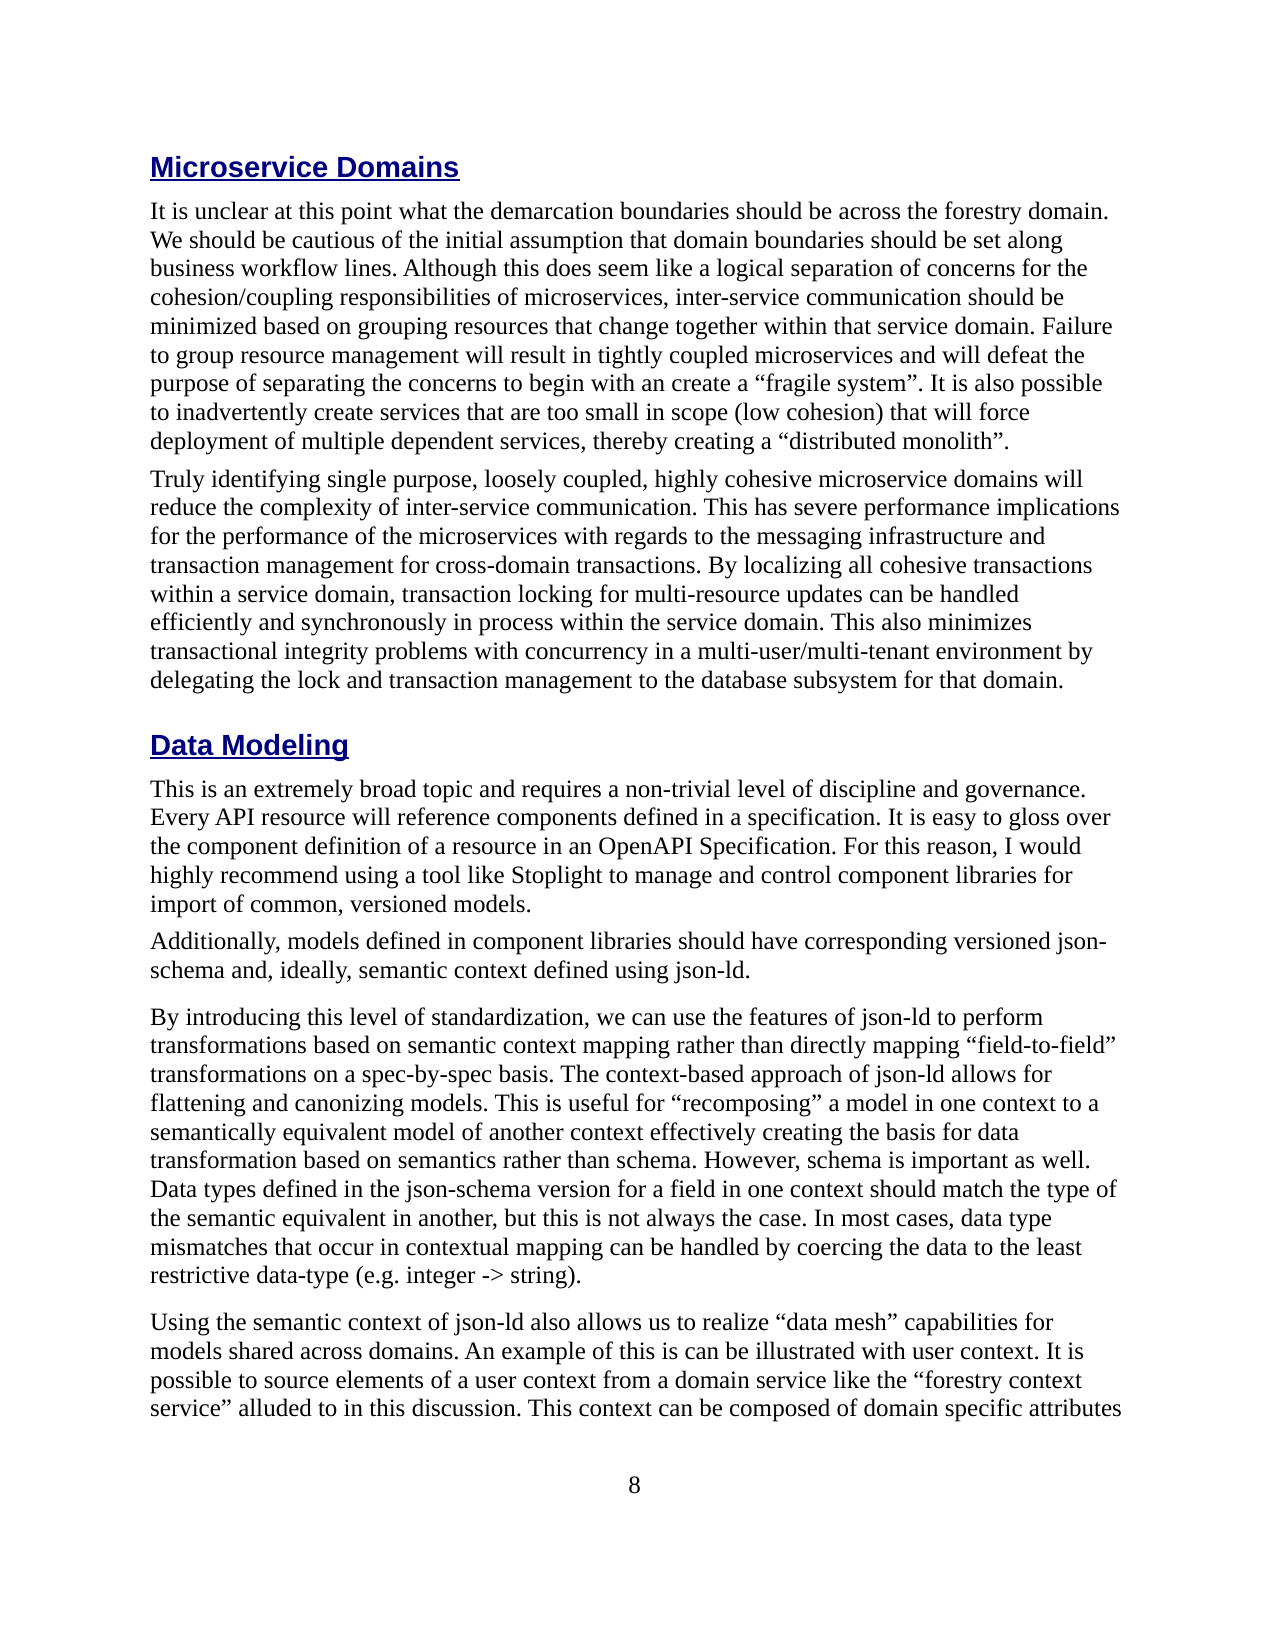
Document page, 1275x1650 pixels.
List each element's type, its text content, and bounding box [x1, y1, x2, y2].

text Truly identifying single purpose, loosely coupled, highly cohesive microservice domains will reduce the complexity of inter-service communication. This has severe performance implications for the performance of the microservices with regards to the messaging infrastructure and transaction management for cross-domain transactions. By localizing all cohesive transactions within a service domain, transaction locking for multi-resource updates can be handled efficiently and synchronously in process within the service domain. This also minimizes transactional integrity problems with concurrency in a multi-user/multi-tenant environment by delegating the lock and transaction management to the database subsystem for that domain. [150, 464, 1125, 694]
text It is unclear at this point what the demarcation boundaries should be across the forestry domain. We should be cautious of the initial assumption that domain boundaries should be set along business workflow lines. Although this does seem like a logical separation of concerns for the cohesion/coupling responsibilities of microservices, inter-service communication should be minimized based on grouping resources that change together within that service domain. Failure to group resource management will result in tightly coupled microservices and will defeat the purpose of separating the concerns to begin with an create a “fragile system”. It is also possible to inadvertently create services that are too small in scope (low cohesion) that will force deployment of multiple dependent services, thereby creating a “distributed monolith”. [150, 196, 1125, 455]
text This is an extremely broad topic and requires a non-trivial level of discipline and governance. Every API resource will reference components defined in a specification. It is easy to gloss over the component definition of a resource in an OpenAPI Specification. For this reason, I would highly recommend using a tool like Stoplight to manage and control component libraries for import of common, versioned models. [150, 774, 1125, 917]
subtitle Data Modeling [150, 728, 1125, 761]
text Using the semantic context of json-ld also allows us to realize “data mesh” capabilities for models shared across domains. An example of this is can be illustrated with user context. It is possible to source elements of a user context from a domain service like the “forestry context service” alluded to in this discussion. This context can be composed of domain specific attributes [150, 1307, 1125, 1422]
text Additionally, models defined in component libraries should have corresponding versioned json-schema and, ideally, semantic context defined using json-ld. [150, 926, 1125, 984]
subtitle Microservice Domains [150, 150, 1125, 183]
text By introducing this level of standardization, we can use the features of json-ld to perform transformations based on semantic context mapping rather than directly mapping “field-to-field” transformations on a spec-by-spec basis. The context-based approach of json-ld allows for flattening and canonizing models. This is useful for “recomposing” a model in one context to a semantically equivalent model of another context effectively creating the basis for data transformation based on semantics rather than schema. However, schema is important as well. Data types defined in the json-schema version for a field in one context should match the type of the semantic equivalent in another, but this is not always the case. In most cases, data type mismatches that occur in contextual mapping can be handled by coercing the data to the least restrictive data-type (e.g. integer -> string). [150, 1002, 1125, 1289]
